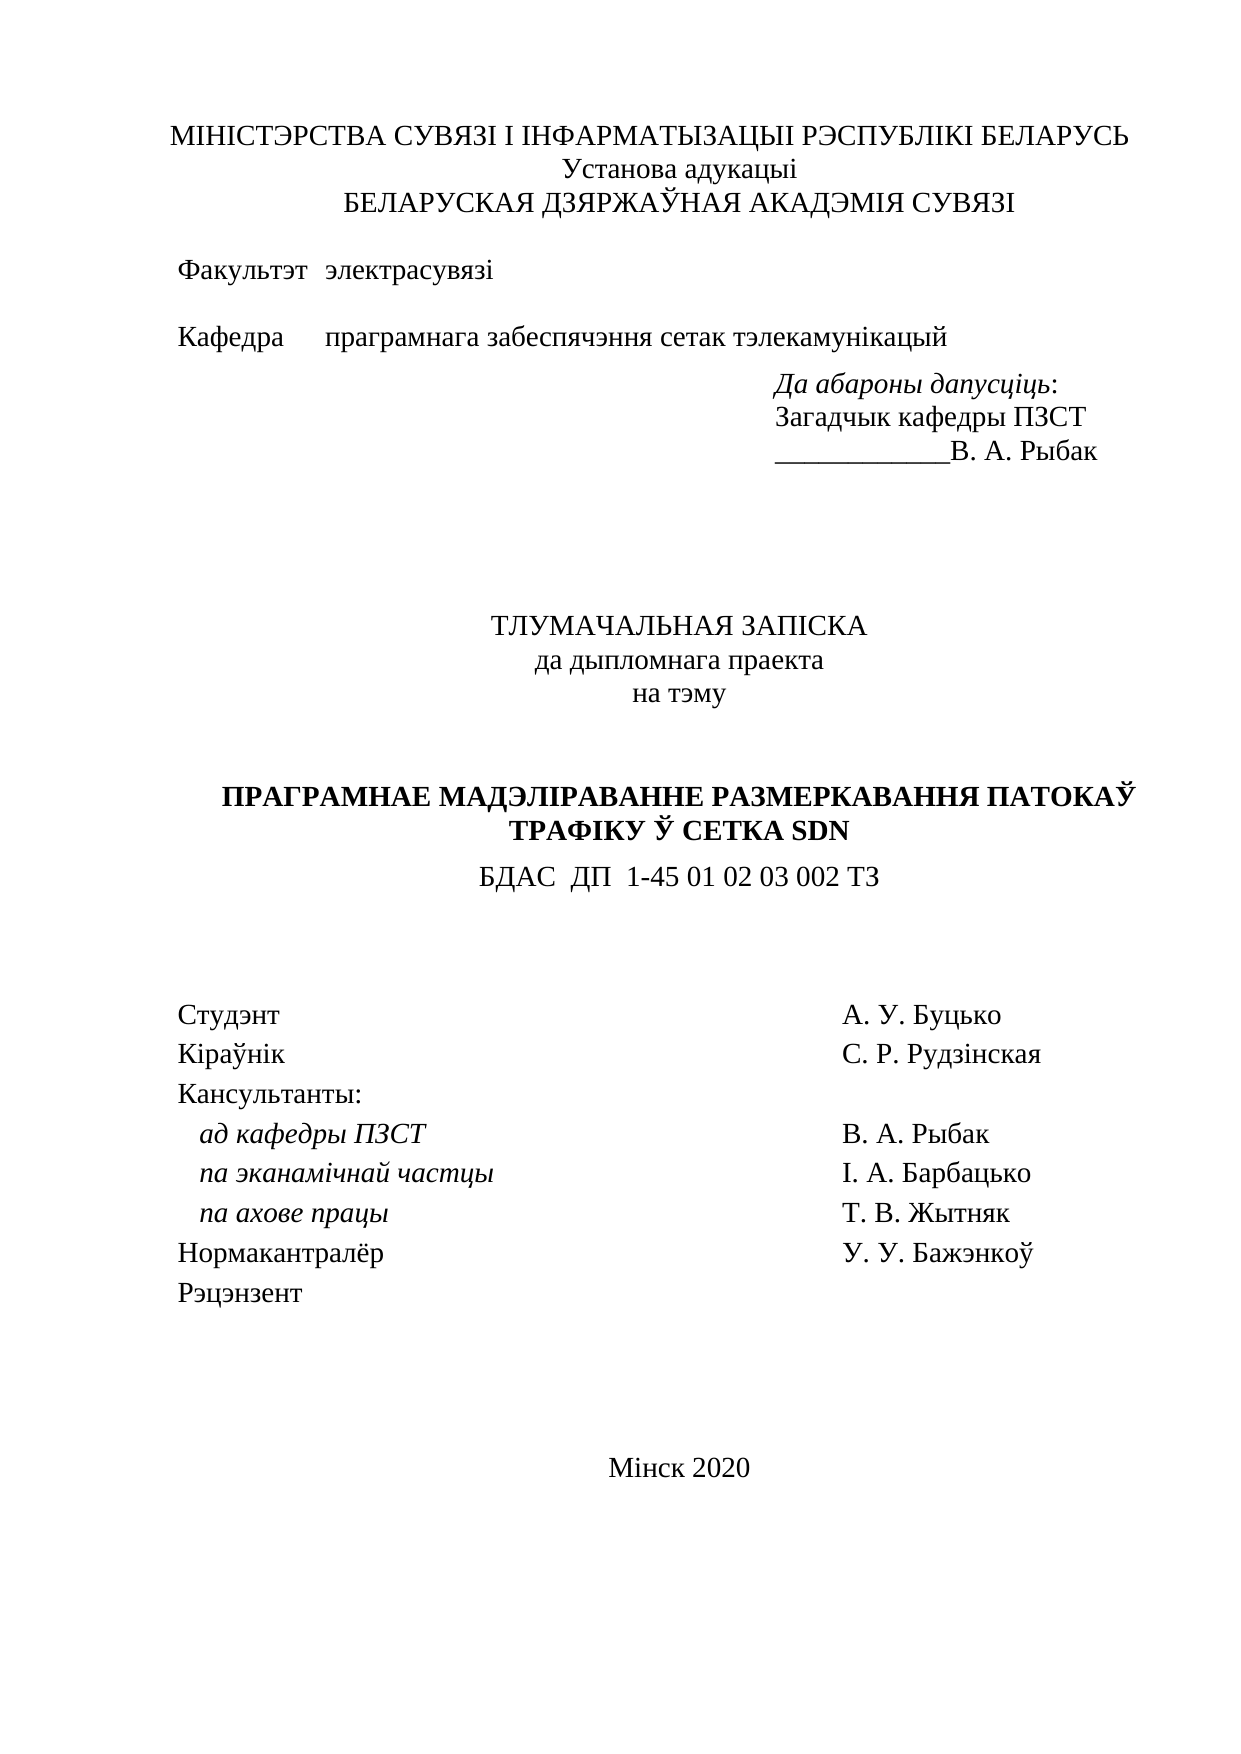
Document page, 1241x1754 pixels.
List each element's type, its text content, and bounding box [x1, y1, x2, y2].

table_header А. У. Буцько [831, 997, 1163, 1037]
table_cell [1163, 1156, 1240, 1195]
table_cell [546, 1116, 831, 1156]
table_cell С. Р. Рудзінская [831, 1037, 1163, 1076]
text на тэму [177, 676, 1181, 709]
table_header [546, 997, 831, 1037]
table_cell Кансультанты: [166, 1076, 546, 1116]
table_cell [1163, 1076, 1240, 1116]
table_cell ____________В. А. Рыбак [764, 433, 1162, 466]
text БДАС ДП 1-45 01 02 03 002 ТЗ [177, 859, 1181, 892]
table_cell [1163, 1116, 1240, 1156]
table_cell [1163, 1195, 1240, 1235]
table_header Студэнт [166, 997, 546, 1037]
table_cell [1163, 1037, 1240, 1076]
text да дыпломнага праекта [177, 642, 1181, 676]
subtitle Установа адукацыі [177, 152, 1181, 185]
table_header Да абароны дапусціць: [764, 366, 1162, 399]
table_cell Нормакантралёр [166, 1235, 546, 1275]
table_cell Загадчык кафедры ПЗСТ [764, 399, 1162, 433]
table_cell па ахове працы [166, 1195, 546, 1235]
table_cell В. А. Рыбак [831, 1116, 1163, 1156]
table_cell [831, 1076, 1163, 1116]
table_header [1163, 997, 1240, 1037]
table_cell [546, 1037, 831, 1076]
table_cell ад кафедры ПЗСТ [166, 1116, 546, 1156]
table_cell Т. В. Жытняк [831, 1195, 1163, 1235]
text Факультэт электрасувязі [177, 252, 1181, 286]
text Кафедра праграмнага забеспячэння сетак тэлекамунікацый [177, 319, 1181, 353]
table_cell [546, 1235, 831, 1275]
text ПРАГРАМНАЕ МАДЭЛІРАВАННЕ РАЗМЕРКАВАННЯ ПАТОКАЎ ТРАФІКУ Ў СЕТКА sdn [177, 779, 1181, 846]
table_cell [546, 1195, 831, 1235]
table_cell [831, 1275, 1163, 1314]
text Мінск 2020 [177, 1451, 1181, 1484]
table_cell У. У. Бажэнкоў [831, 1235, 1163, 1275]
table_cell па эканамічнай частцы [166, 1156, 546, 1195]
table_cell [546, 1076, 831, 1116]
table_cell [1163, 1235, 1240, 1275]
table_cell [546, 1156, 831, 1195]
table_cell Кіраўнік [166, 1037, 546, 1076]
text ТЛУМАЧАЛЬНАЯ ЗАПІСКА [177, 608, 1181, 642]
table_cell [546, 1275, 831, 1314]
text БЕЛАРУСКАЯ ДЗЯРЖАЎНАЯ АКАДЭМІЯ СУВЯЗІ [177, 185, 1181, 219]
table_cell Рэцэнзент [166, 1275, 546, 1314]
table_cell І. А. Барбацько [831, 1156, 1163, 1195]
table_cell [1163, 1275, 1240, 1314]
text МІНІСТЭРСТВА СУВЯЗІ І ІНФАРМАТЫЗАЦЫІ РЭСПУБЛІКІ БЕЛАРУСЬ [118, 118, 1181, 152]
